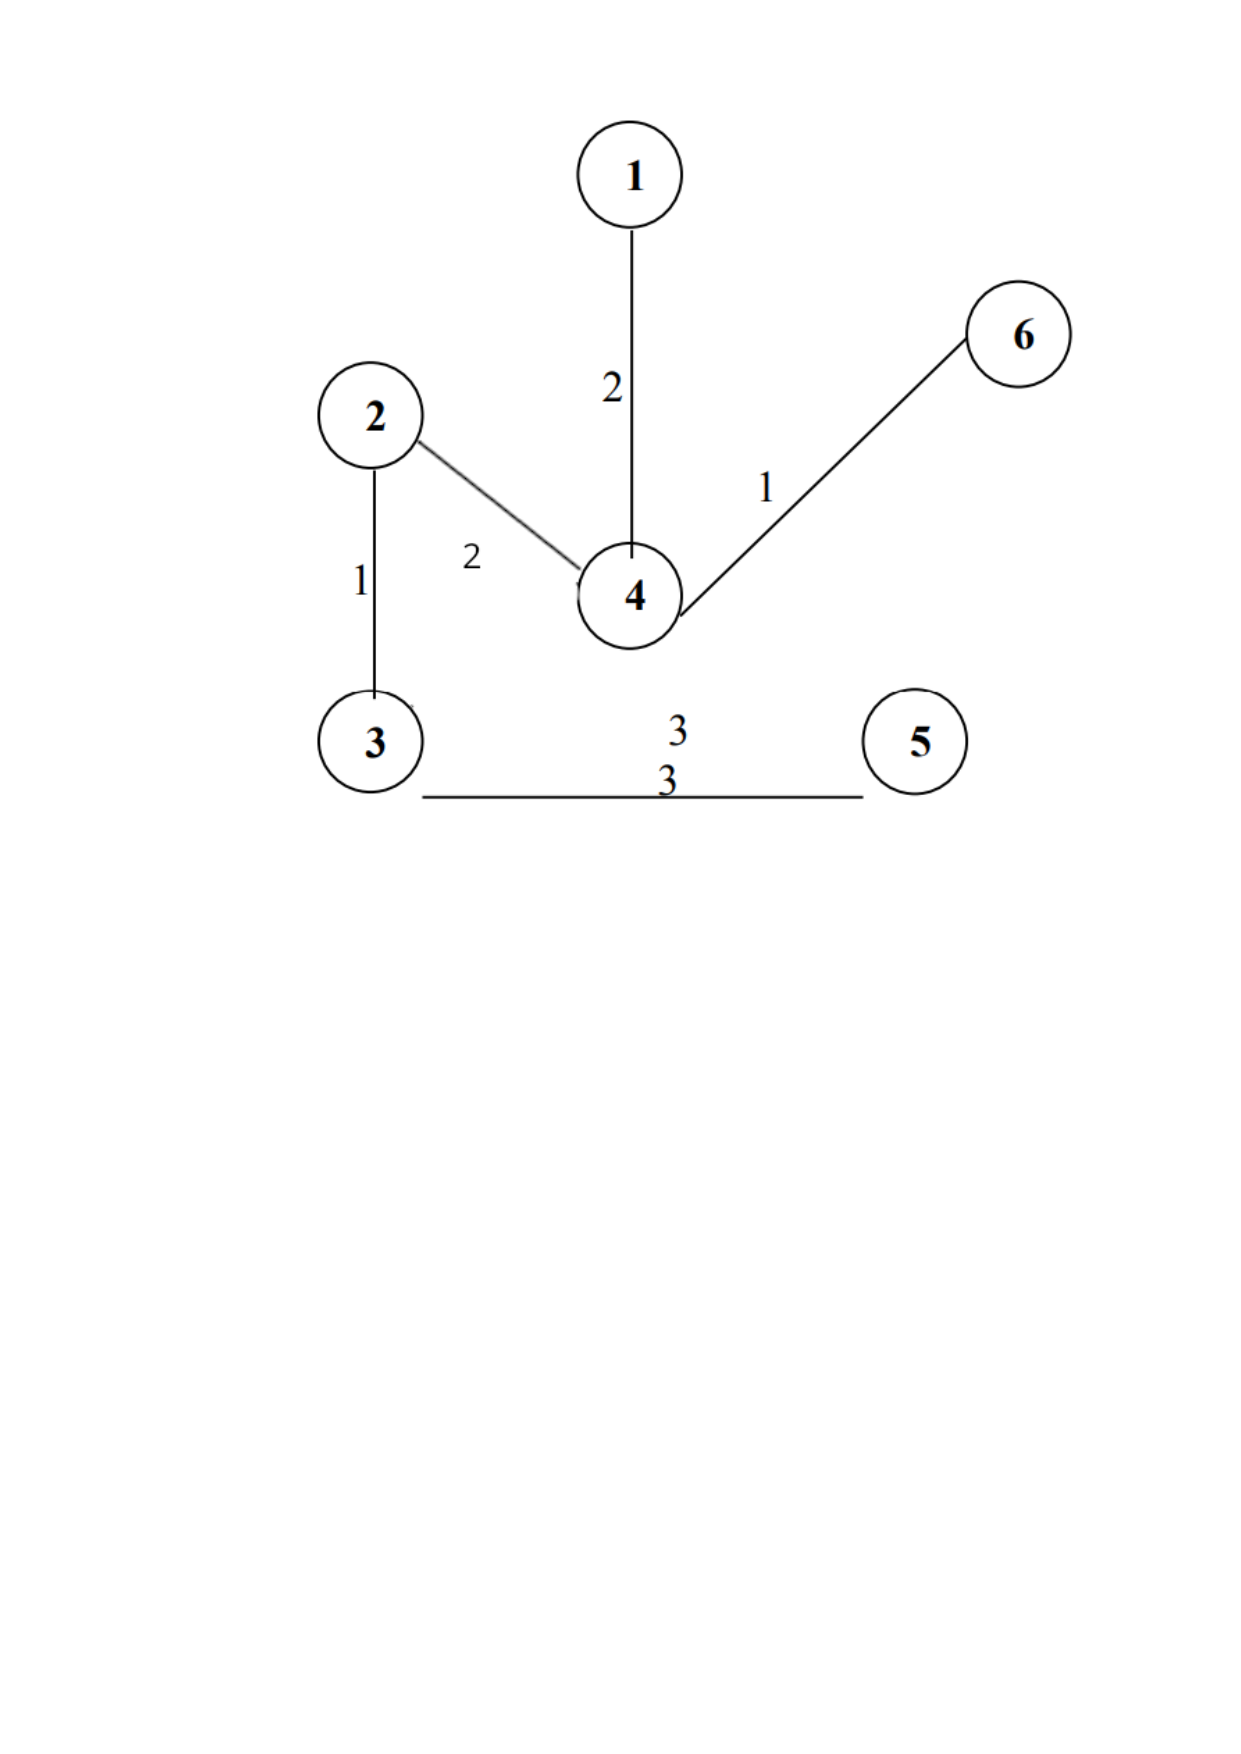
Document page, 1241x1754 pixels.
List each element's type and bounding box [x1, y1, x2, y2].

picture [237, 118, 1092, 820]
